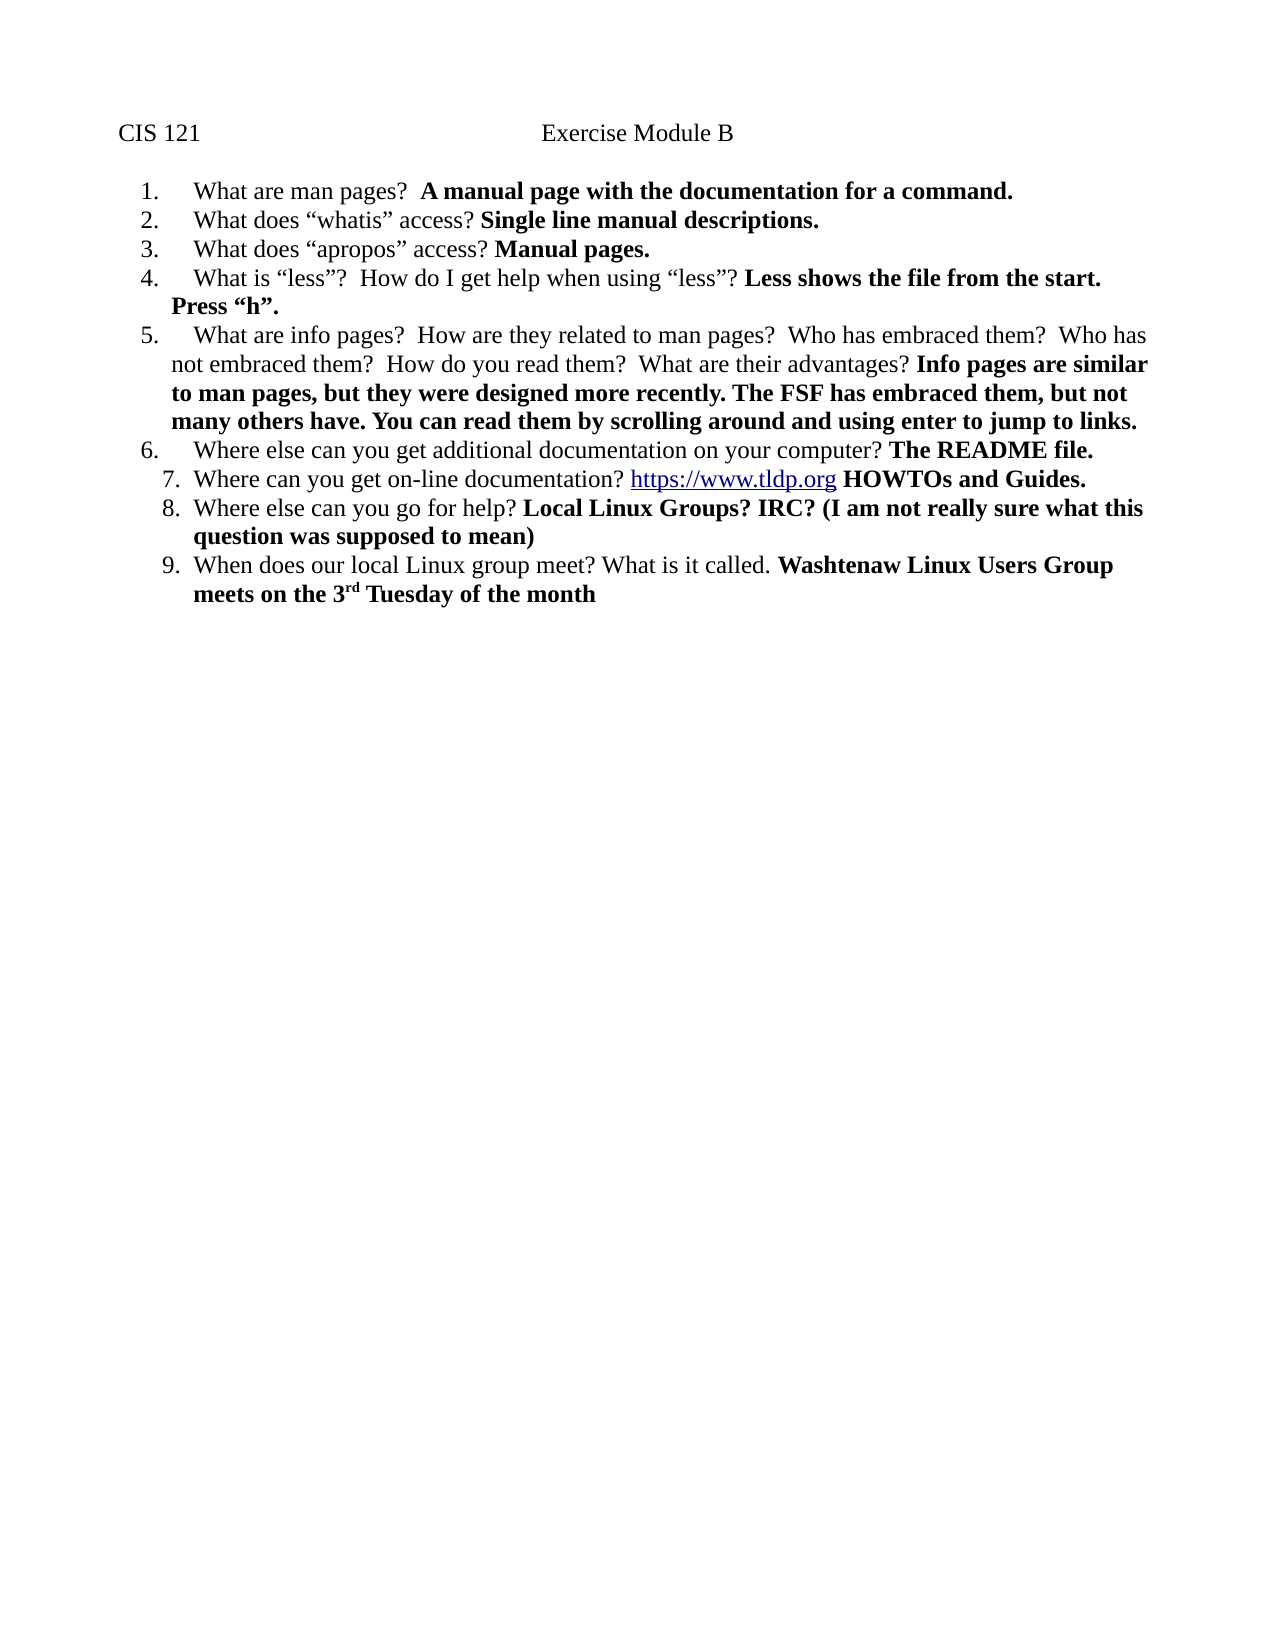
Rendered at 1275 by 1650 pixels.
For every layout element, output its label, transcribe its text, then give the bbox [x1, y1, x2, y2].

list Where else can you get additional documentation on your computer? The README file. [134, 435, 1157, 464]
list What is “less”? How do I get help when using “less”? Less shows the file from the start. Press “h”. [134, 263, 1157, 320]
list When does our local Linux group meet? What is it called. Washtenaw Linux Users Group meets on the 3rd Tuesday of the month [156, 550, 1157, 608]
list What does “apropos” access? Manual pages. [134, 234, 1157, 263]
list What are man pages? A manual page with the documentation for a command. [134, 176, 1157, 205]
list What does “whatis” access? Single line manual descriptions. [134, 205, 1157, 234]
list Where can you get on-line documentation? https://www.tldp.org HOWTOs and Guides. [156, 464, 1157, 493]
list What are info pages? How are they related to man pages? Who has embraced them? Who has not embraced them? How do you read them? What are their advantages? Info pages are similar to man pages, but they were designed more recently. The FSF has embraced them, but not many others have. You can read them by scrolling around and using enter to jump to links. [134, 320, 1157, 435]
list Where else can you go for help? Local Linux Groups? IRC? (I am not really sure what this question was supposed to mean) [156, 493, 1157, 550]
